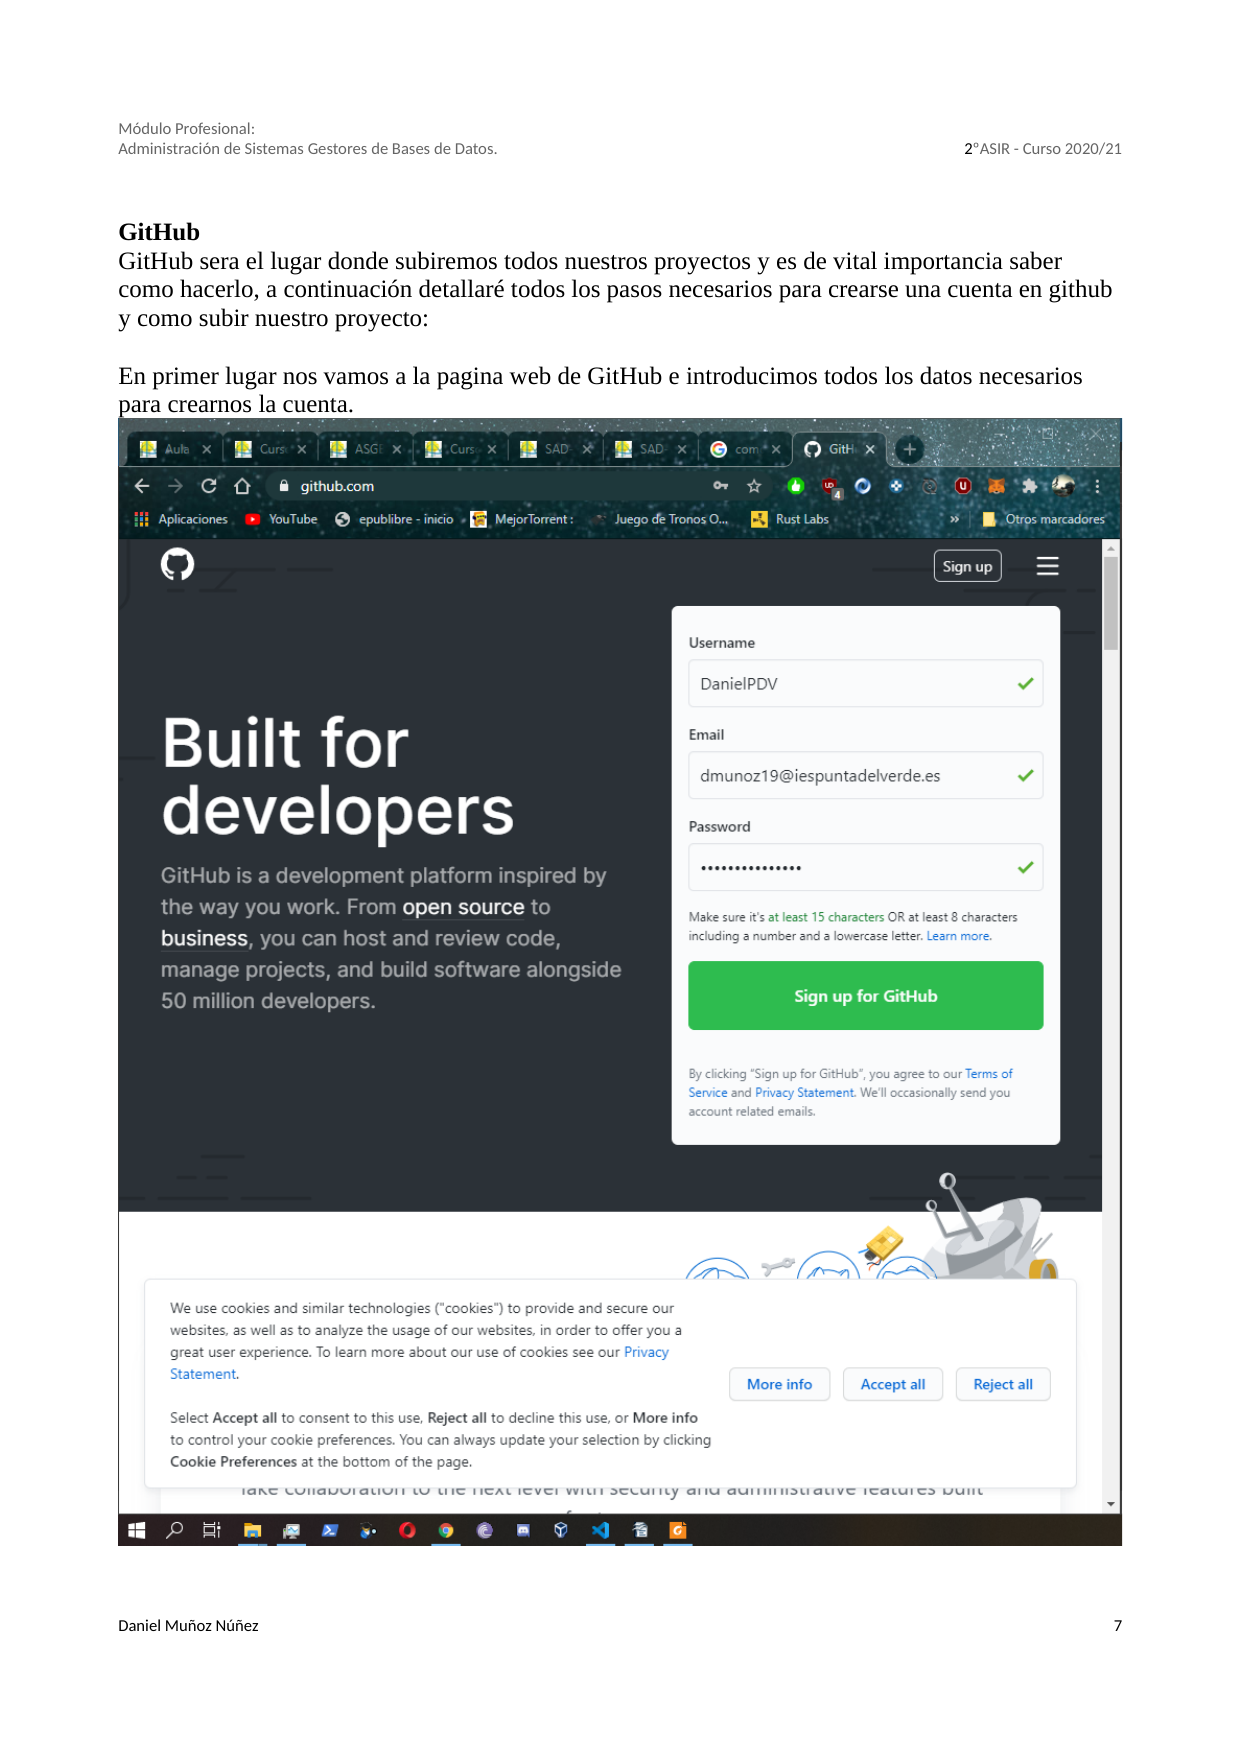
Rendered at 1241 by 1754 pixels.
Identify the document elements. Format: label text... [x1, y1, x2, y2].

text GitHub [118, 217, 1122, 246]
text GitHub sera el lugar donde subiremos todos nuestros proyectos y es de vital importancia saber como hacerlo, a continuación detallaré todos los pasos necesarios para crearse una cuenta en github y como subir nuestro proyecto: [118, 246, 1122, 332]
text En primer lugar nos vamos a la pagina web de GitHub e introducimos todos los datos necesarios para crearnos la cuenta. [118, 361, 1122, 418]
picture [118, 418, 1123, 1546]
